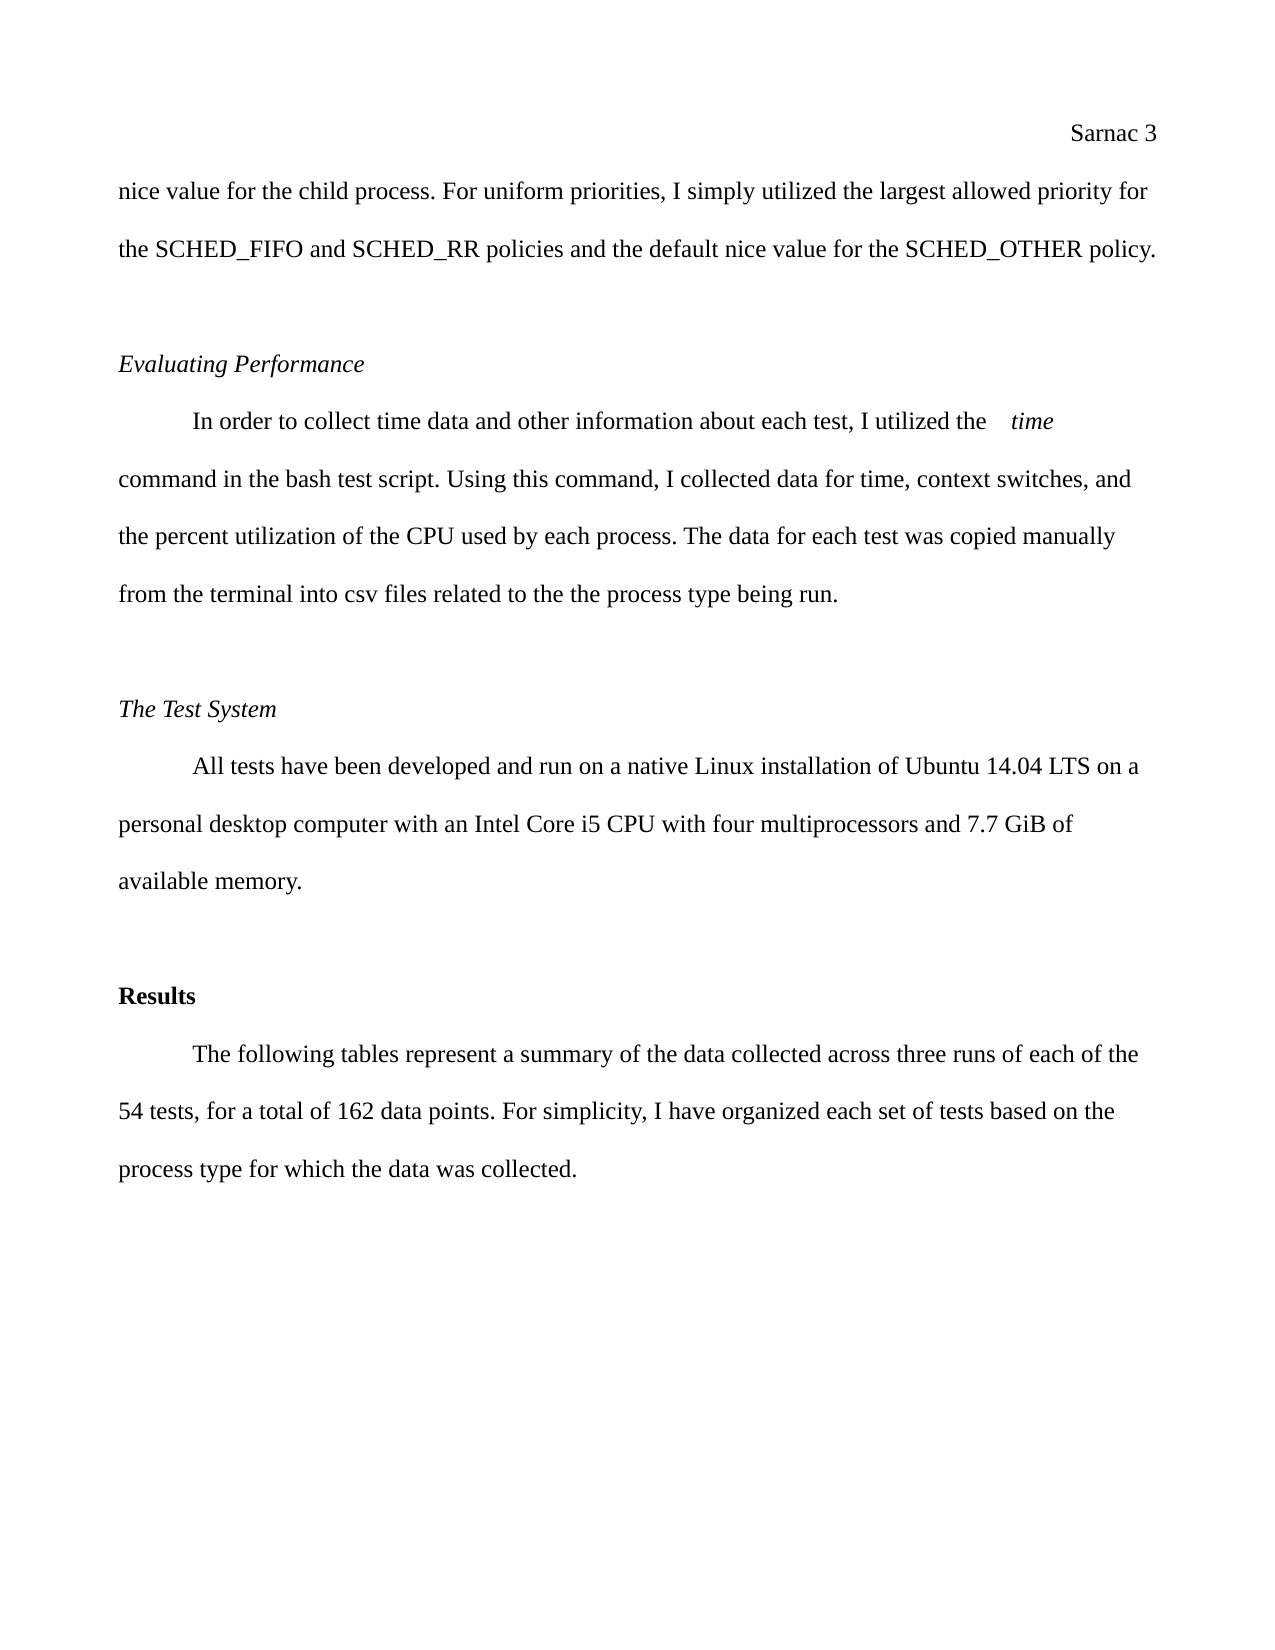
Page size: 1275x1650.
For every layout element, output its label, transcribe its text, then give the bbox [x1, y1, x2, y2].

text All tests have been developed and run on a native Linux installation of Ubuntu 14.04 LTS on a personal desktop computer with an Intel Core i5 CPU with four multiprocessors and 7.7 GiB of available memory. [118, 751, 1157, 895]
text Evaluating Performance [118, 349, 1157, 378]
text The following tables represent a summary of the data collected across three runs of each of the 54 tests, for a total of 162 data points. For simplicity, I have organized each set of tests based on the process type for which the data was collected. [118, 1039, 1157, 1183]
text In order to collect time data and other information about each test, I utilized the command in the bash test script. Using this command, I collected data for time, context switches, and the percent utilization of the CPU used by each process. The data for each test was copied manually from the terminal into csv files related to the the process type being run. [118, 406, 1157, 608]
text Results [118, 981, 1157, 1010]
text The Test System [118, 694, 1157, 723]
text nice value for the child process. For uniform priorities, I simply utilized the largest allowed priority for the SCHED_FIFO and SCHED_RR policies and the default nice value for the SCHED_OTHER policy. [118, 176, 1157, 263]
